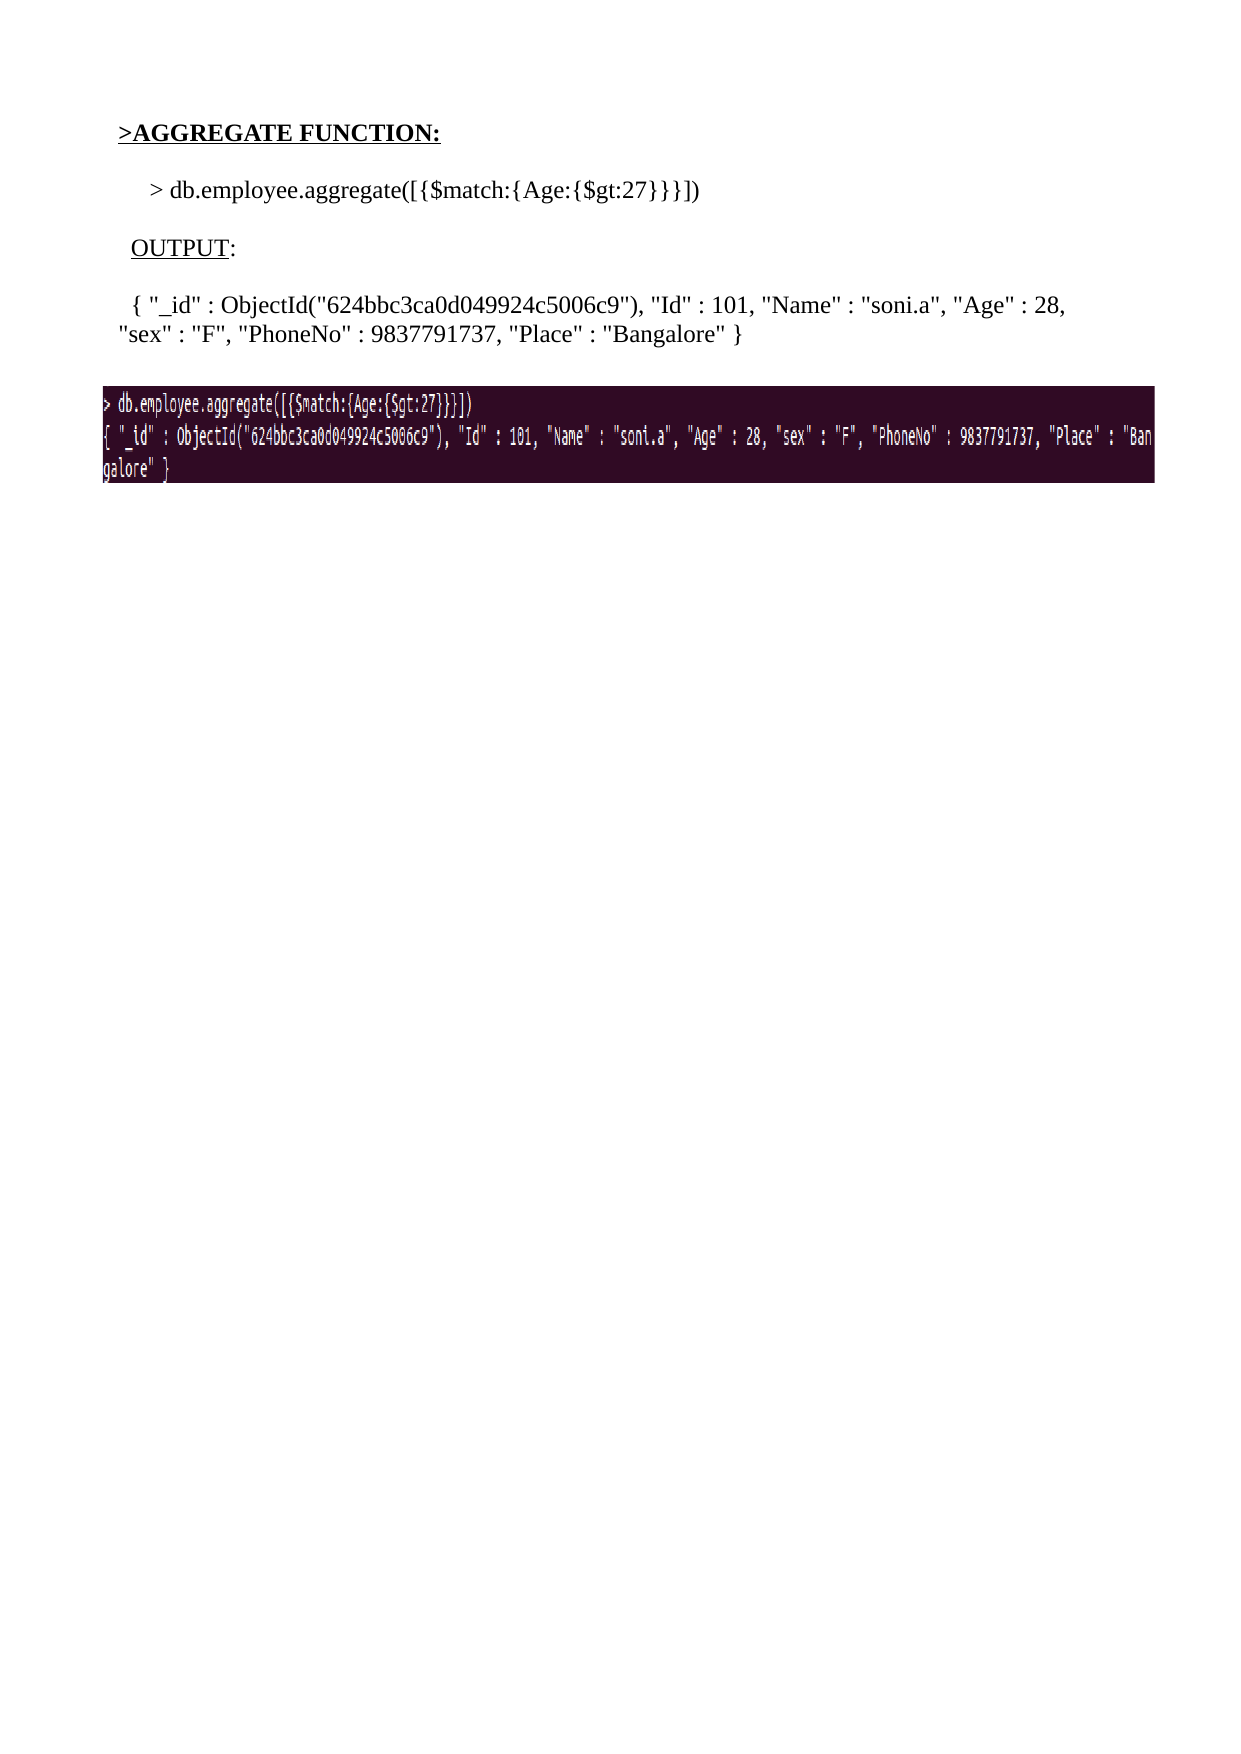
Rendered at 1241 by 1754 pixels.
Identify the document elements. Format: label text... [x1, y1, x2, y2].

text { "_id" : ObjectId("624bbc3ca0d049924c5006c9"), "Id" : 101, "Name" : "soni.a", "Age" : 28, "sex" : "F", "PhoneNo" : 9837791737, "Place" : "Bangalore" } [118, 291, 1122, 348]
picture [102, 386, 1155, 483]
text > db.employee.aggregate([{$match:{Age:{$gt:27}}}]) [118, 176, 1122, 204]
text OUTPUT: [118, 233, 1122, 262]
text >AGGREGATE FUNCTION: [118, 118, 1122, 147]
